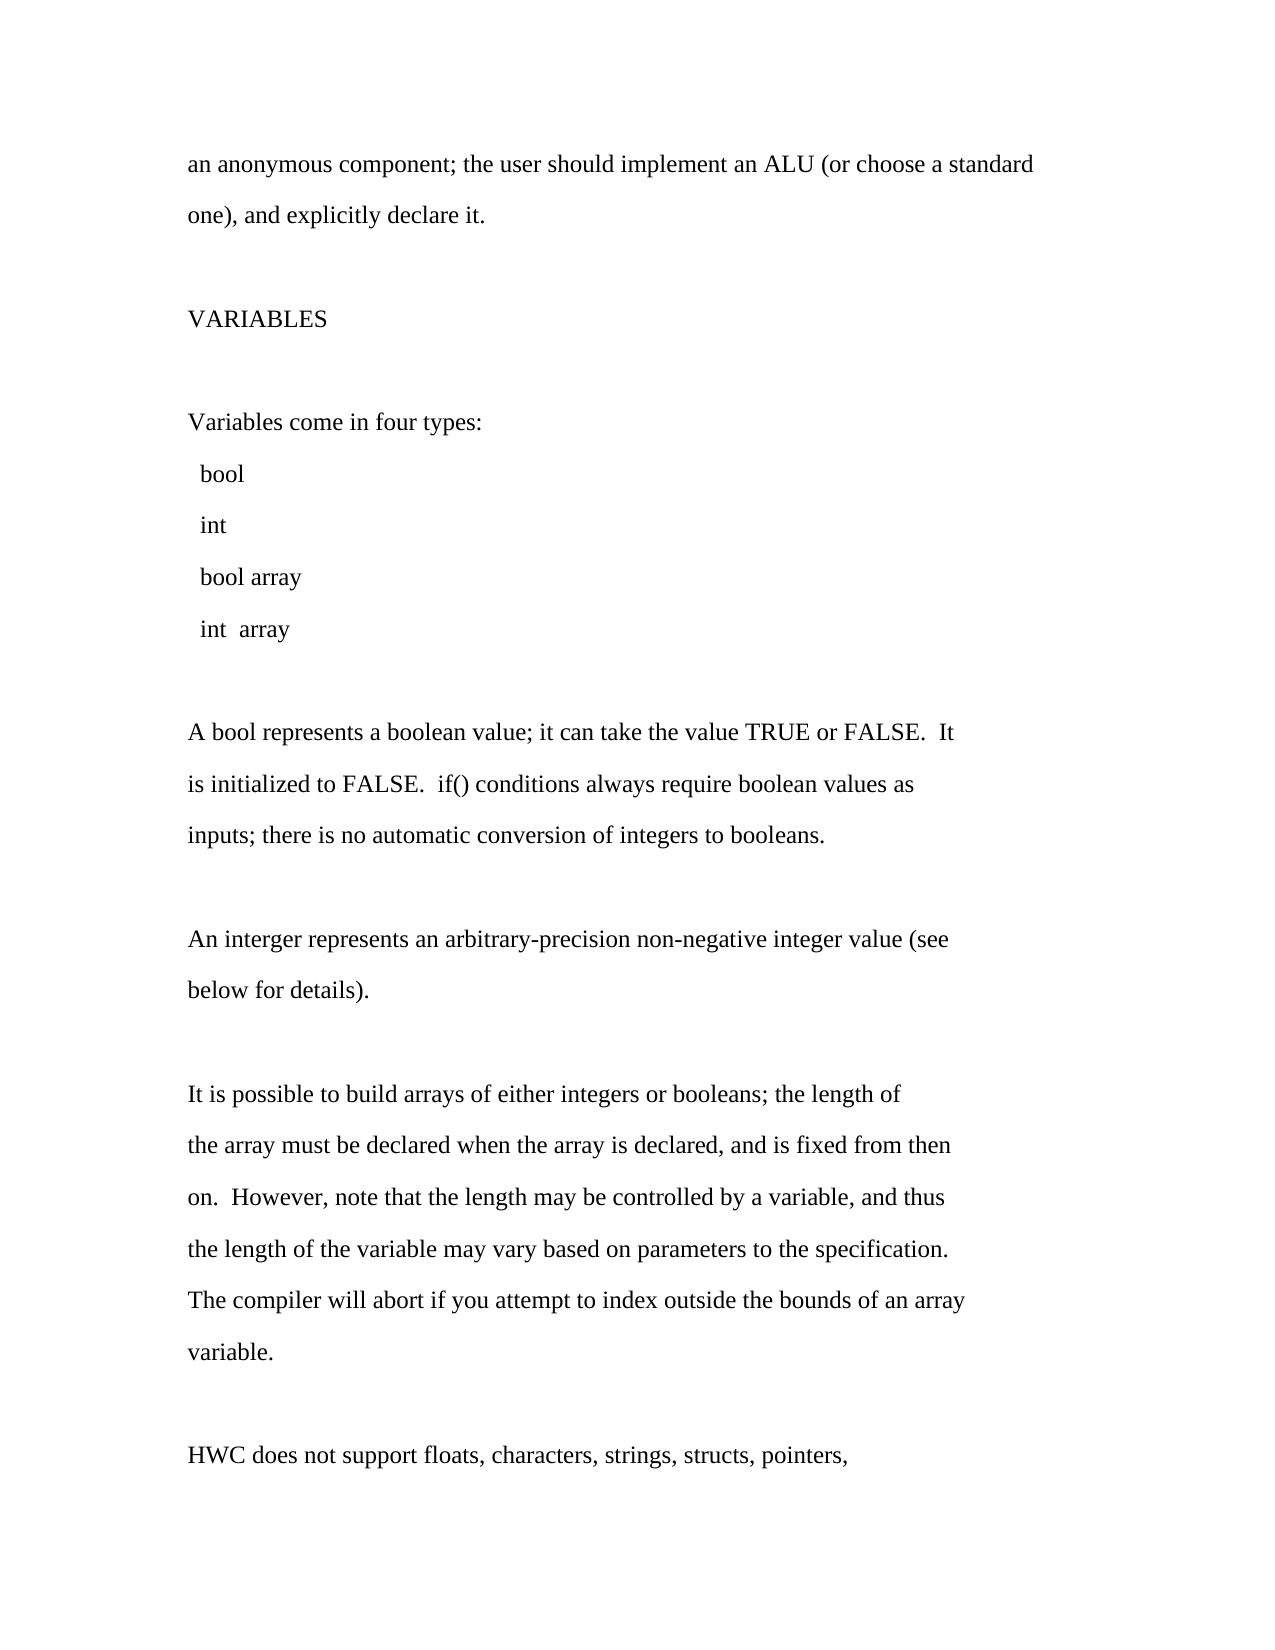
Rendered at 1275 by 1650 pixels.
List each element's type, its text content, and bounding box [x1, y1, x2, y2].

text bool [187, 460, 1087, 488]
text below for details). [187, 977, 1087, 1004]
text is initialized to FALSE. if() conditions always require boolean values as [187, 770, 1087, 798]
text on. However, note that the length may be controlled by a variable, and thus [187, 1183, 1087, 1211]
text bool array [187, 563, 1087, 591]
text The compiler will abort if you attempt to index outside the bounds of an array [187, 1287, 1087, 1314]
text It is possible to build arrays of either integers or booleans; the length of [187, 1080, 1087, 1108]
text HWC does not support floats, characters, strings, structs, pointers, [187, 1442, 1087, 1469]
text Variables come in four types: [187, 408, 1087, 436]
text the array must be declared when the array is declared, and is fixed from then [187, 1132, 1087, 1159]
text int array [187, 615, 1087, 643]
text A bool represents a boolean value; it can take the value TRUE or FALSE. It [187, 718, 1087, 746]
text one), and explicitly declare it. [187, 202, 1087, 229]
text inputs; there is no automatic conversion of integers to booleans. [187, 822, 1087, 849]
text int [187, 512, 1087, 539]
text the length of the variable may vary based on parameters to the specification. [187, 1235, 1087, 1263]
text variable. [187, 1338, 1087, 1366]
text An interger represents an arbitrary-precision non-negative integer value (see [187, 925, 1087, 953]
text an anonymous component; the user should implement an ALU (or choose a standard [187, 150, 1087, 178]
text VARIABLES [187, 305, 1087, 333]
